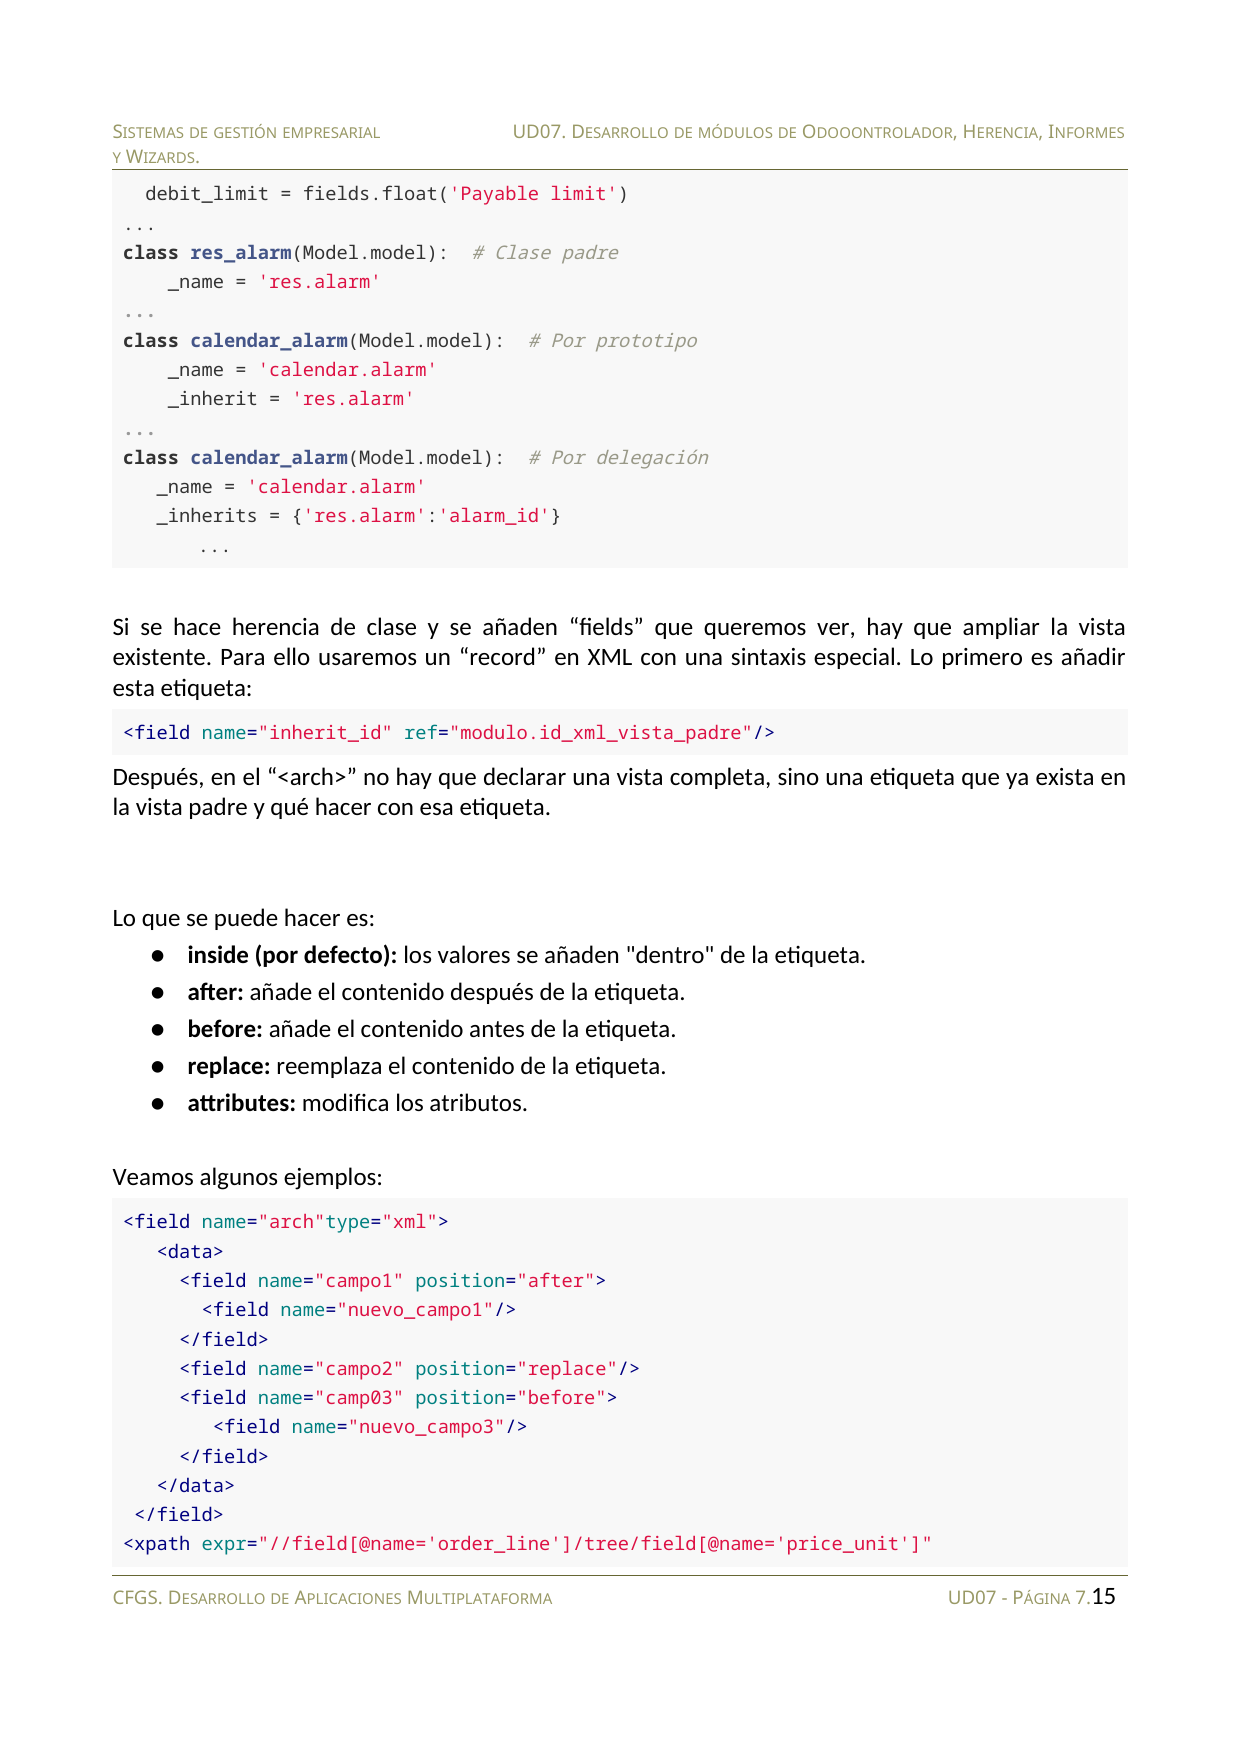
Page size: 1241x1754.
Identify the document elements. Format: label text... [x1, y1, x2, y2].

text Lo que se puede hacer es: [112, 902, 1128, 933]
list replace: reemplaza el contenido de la etiqueta. [150, 1050, 1128, 1081]
text Veamos algunos ejemplos: [112, 1161, 1128, 1192]
text Después, en el “<arch>” no hay que declarar una vista completa, sino una etiqueta que ya exista en la vista padre y qué hacer con esa etiqueta. [112, 761, 1128, 822]
list after: añade el contenido después de la etiqueta. [150, 976, 1128, 1007]
list attributes: modifica los atributos. [150, 1087, 1128, 1118]
table_header <field name="inherit_id" ref="modulo.id_xml_vista_padre"/> [112, 709, 1128, 755]
list inside (por defecto): los valores se añaden "dentro" de la etiqueta. [150, 939, 1128, 970]
table_header <field name="arch"type="xml"> <data> <field name="campo1" position="after"> <field name="nuevo_campo1"/> </field> <field name="campo2" position="replace"/> <field name="camp03" position="before"> <field name="nuevo_campo3"/> </field> </data> </field> <xpath expr="//field[@name='order_line']/tree/field[@name='price_unit']" [112, 1198, 1128, 1567]
text Si se hace herencia de clase y se añaden “fields” que queremos ver, hay que ampliar la vista existente. Para ello usaremos un “record” en XML con una sintaxis especial. Lo primero es añadir esta etiqueta: [112, 611, 1128, 702]
table_header debit_limit = fields.float('Payable limit') ... class res_alarm(Model.model): # Clase padre _name = 'res.alarm' ... class calendar_alarm(Model.model): # Por prototipo _name = 'calendar.alarm' _inherit = 'res.alarm' ... class calendar_alarm(Model.model): # Por delegación _name = 'calendar.alarm' _inherits = {'res.alarm':'alarm_id'} ... [112, 170, 1128, 568]
list before: añade el contenido antes de la etiqueta. [150, 1013, 1128, 1044]
